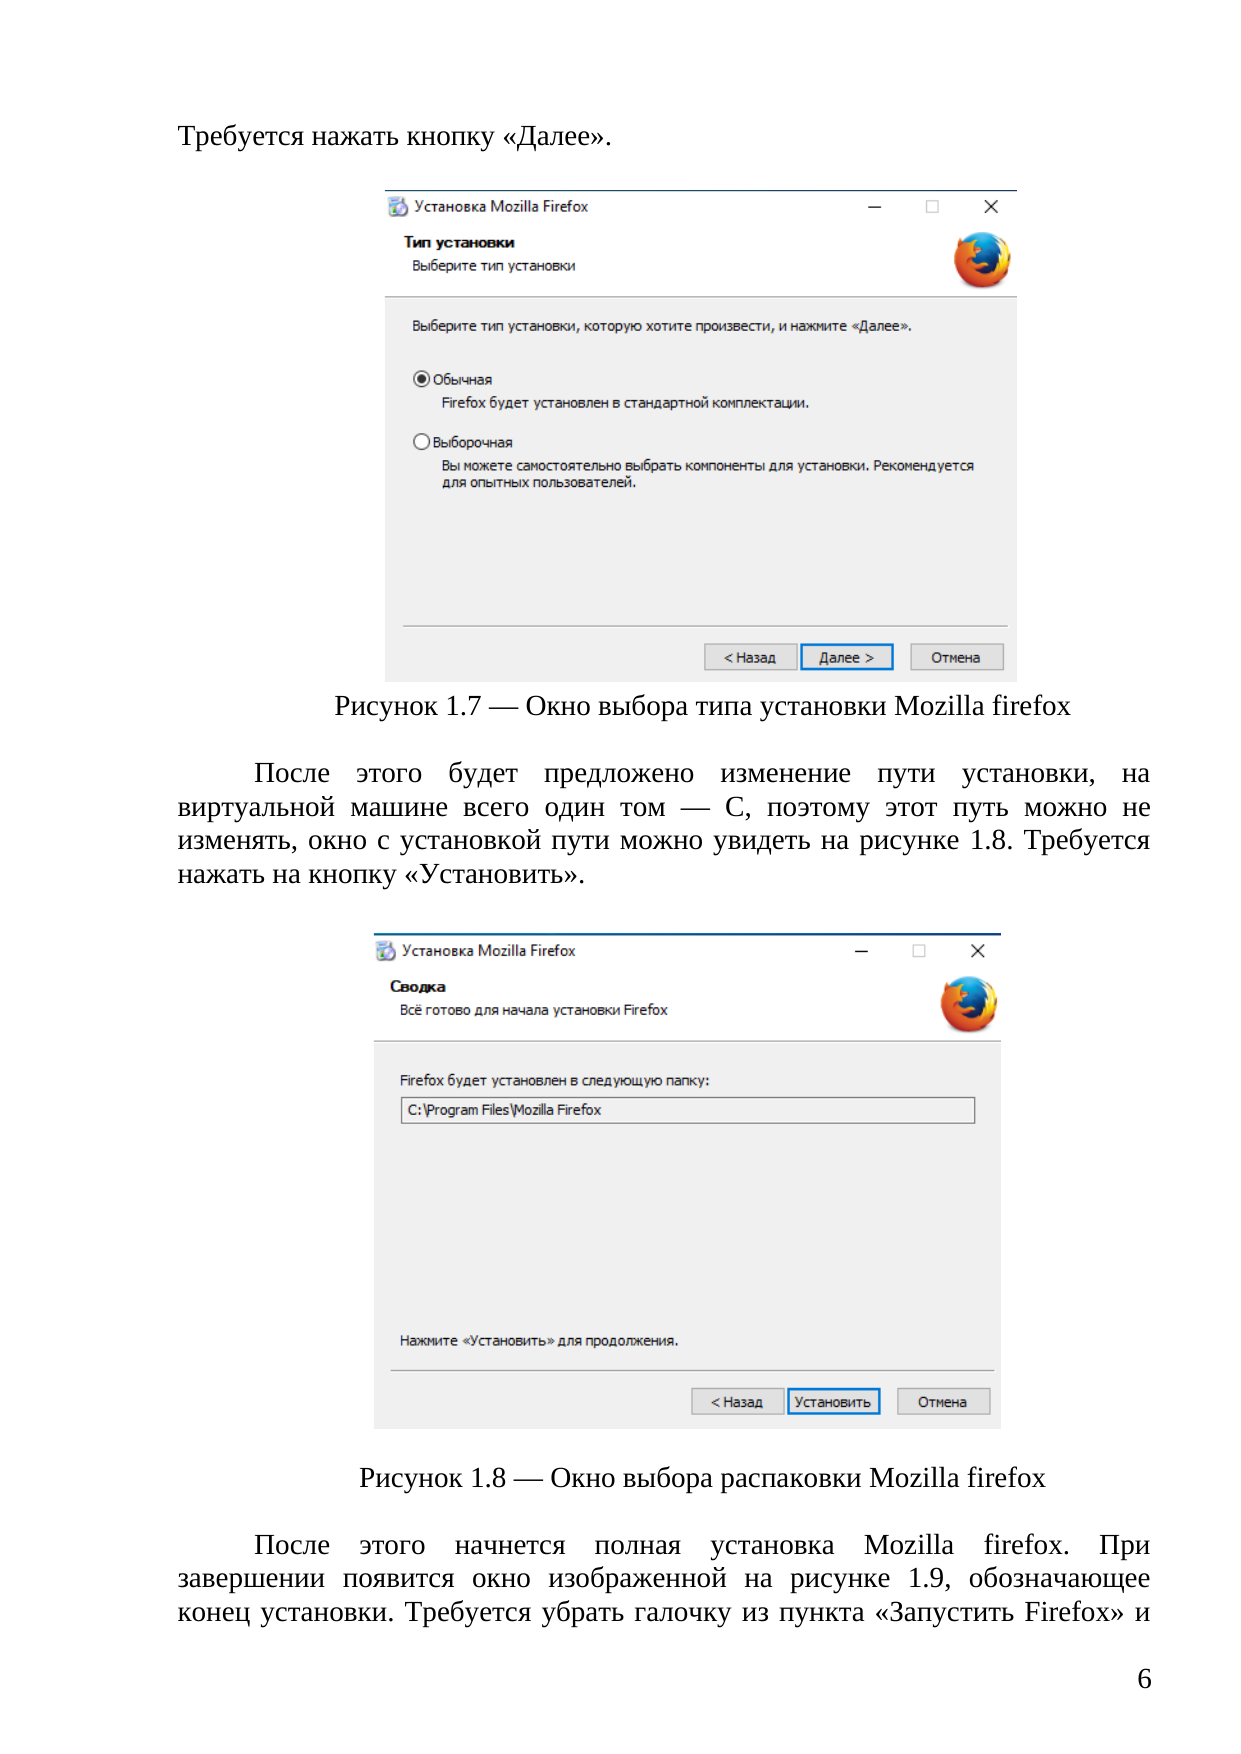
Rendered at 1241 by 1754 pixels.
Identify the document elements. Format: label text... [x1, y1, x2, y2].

text Требуется нажать кнопку «Далее». [177, 118, 1152, 152]
text Рисунок 1.7 — Окно выбора типа установки Mozilla firefox [177, 688, 1152, 722]
text После этого начнется полная установка Mozilla firefox. При завершении появится окно изображенной на рисунке 1.9, обозначающее конец установки. Требуется убрать галочку из пункта «Запустить Firefox» и [177, 1527, 1152, 1627]
text Рисунок 1.8 — Окно выбора распаковки Mozilla firefox [177, 1460, 1152, 1493]
picture [373, 933, 1001, 1429]
text После этого будет предложено изменение пути установки, на виртуальной машине всего один том — C, поэтому этот путь можно не изменять, окно с установкой пути можно увидеть на рисунке 1.8. Требуется нажать на кнопку «Установить». [177, 755, 1152, 889]
picture [384, 190, 1017, 682]
